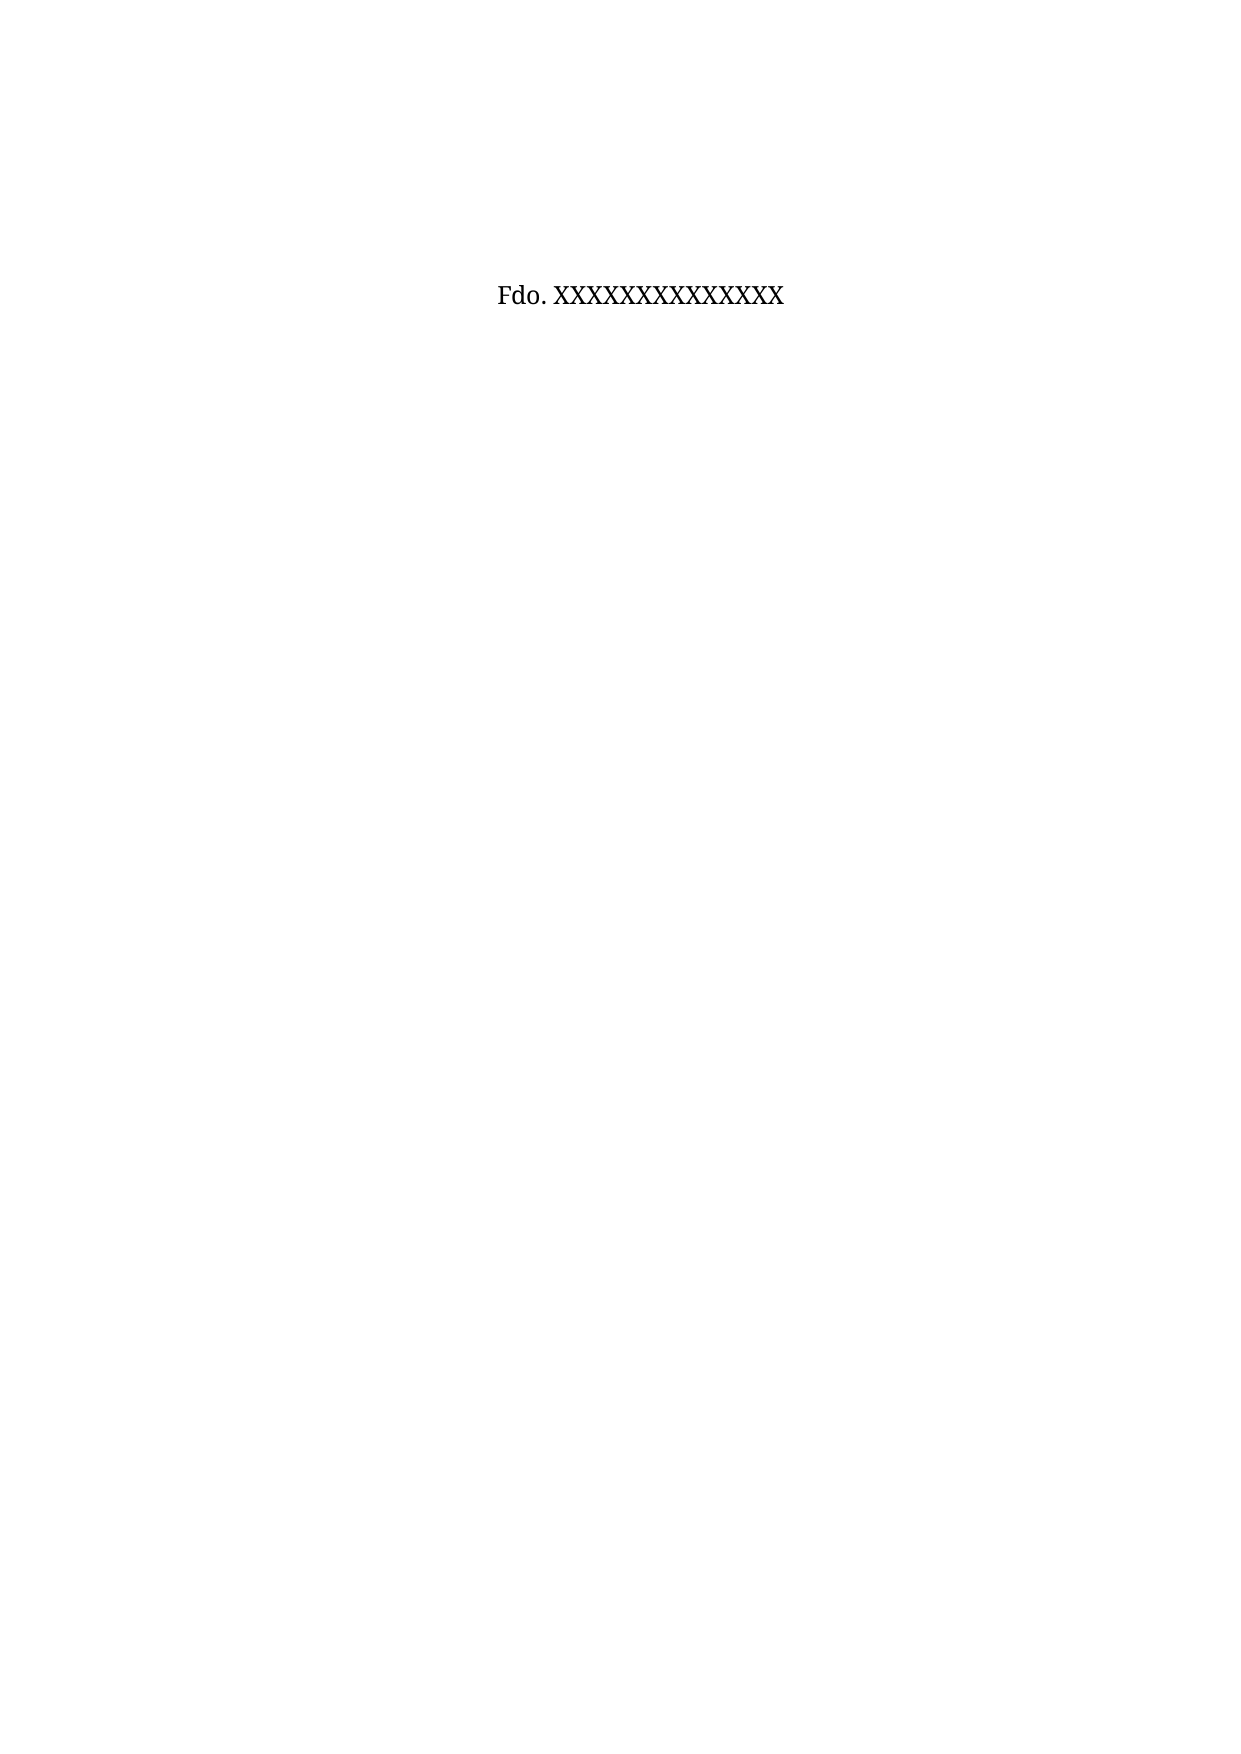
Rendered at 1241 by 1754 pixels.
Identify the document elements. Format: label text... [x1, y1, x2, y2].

text Fdo. XXXXXXXXXXXXXX [216, 277, 1066, 312]
